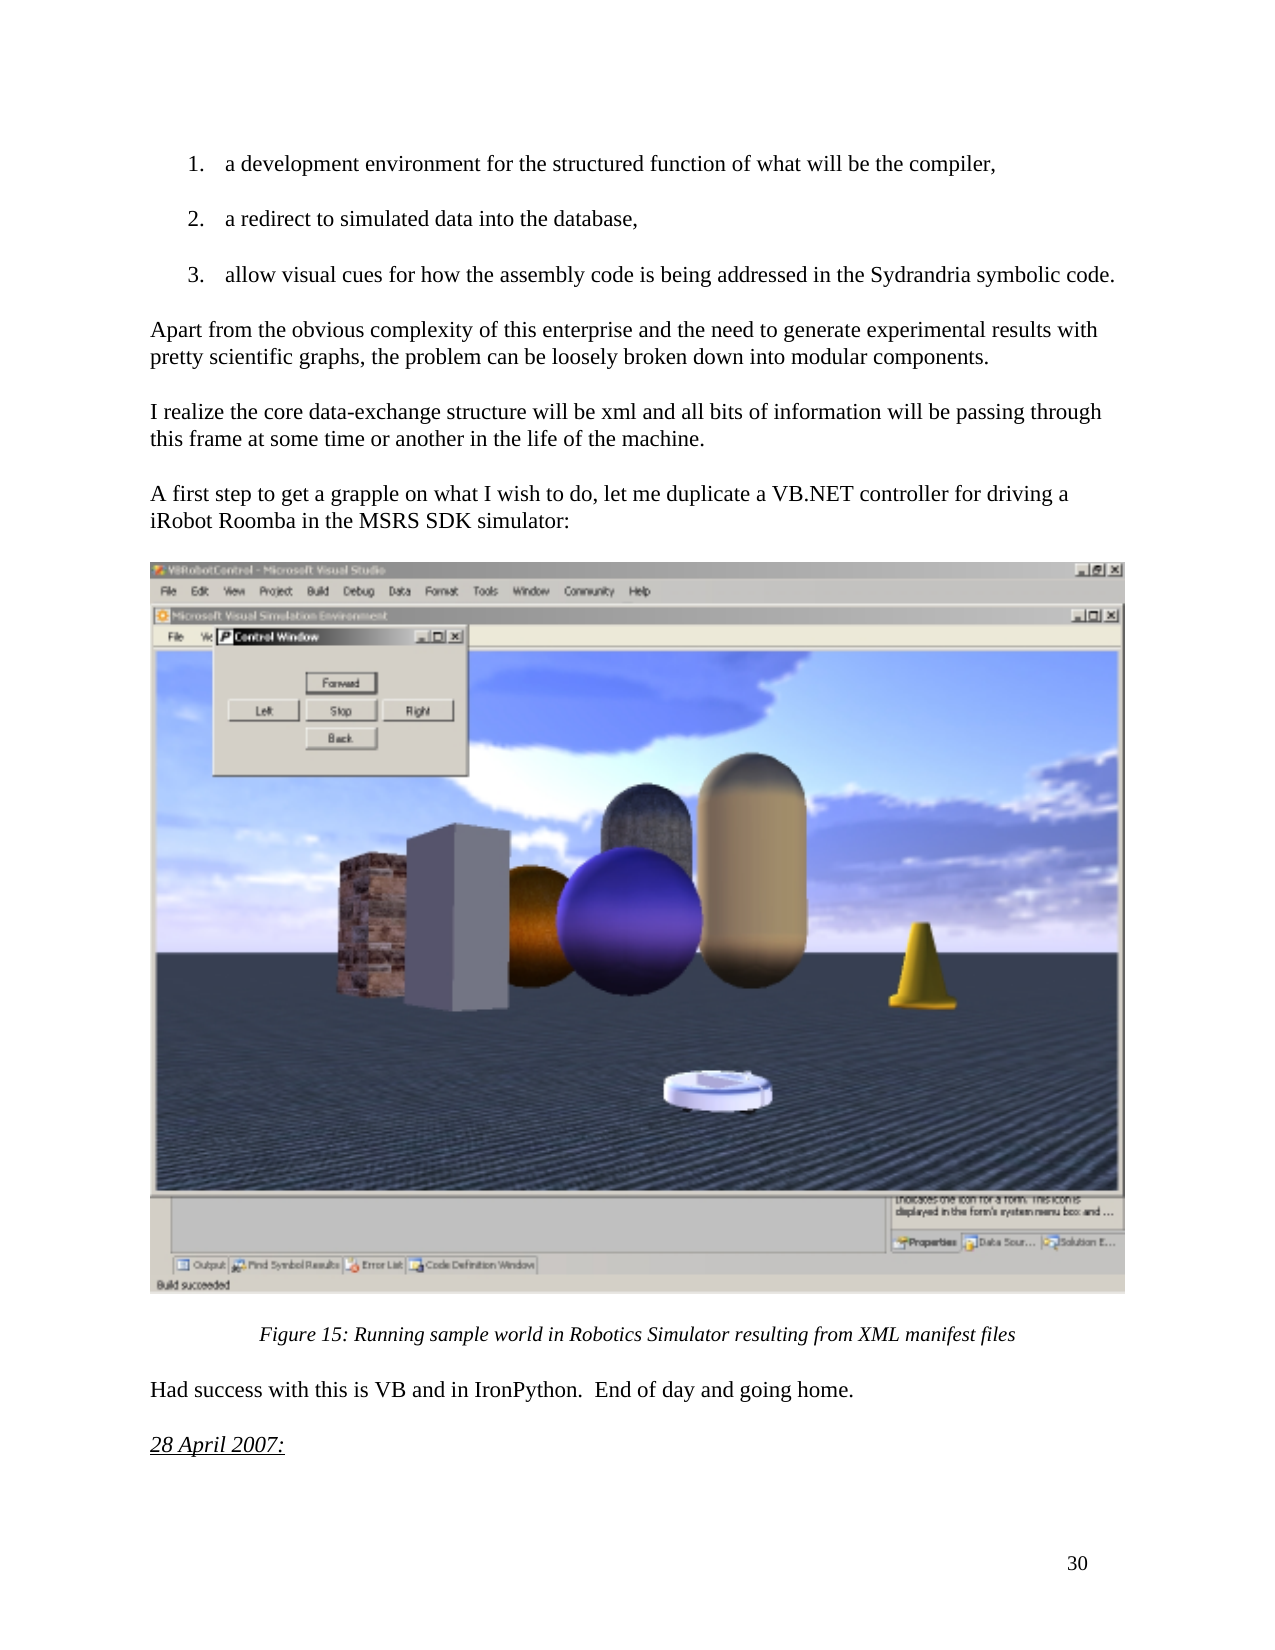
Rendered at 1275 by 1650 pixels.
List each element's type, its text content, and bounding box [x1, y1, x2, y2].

list a redirect to simulated data into the database, [187, 206, 1125, 232]
list allow visual cues for how the assembly code is being addressed in the Sydrandria symbolic code. [187, 261, 1125, 287]
picture [150, 562, 1125, 1294]
text Had success with this is VB and in IronPython. End of day and going home. [150, 1376, 1125, 1402]
text 28 April 2007: [150, 1431, 1125, 1457]
list a development environment for the structured function of what will be the compiler, [187, 150, 1125, 176]
text Apart from the obvious complexity of this enterprise and the need to generate experimental results with pretty scientific graphs, the problem can be loosely broken down into modular components. [150, 317, 1125, 369]
text A first step to get a grapple on what I wish to do, let me duplicate a VB.NET controller for driving a iRobot Roomba in the MSRS SDK simulator: [150, 480, 1125, 533]
text Figure 15: Running sample world in Robotics Simulator resulting from XML manifest files [150, 1322, 1125, 1346]
text I realize the core data-exchange structure will be xml and all bits of information will be passing through this frame at some time or another in the life of the machine. [150, 398, 1125, 451]
